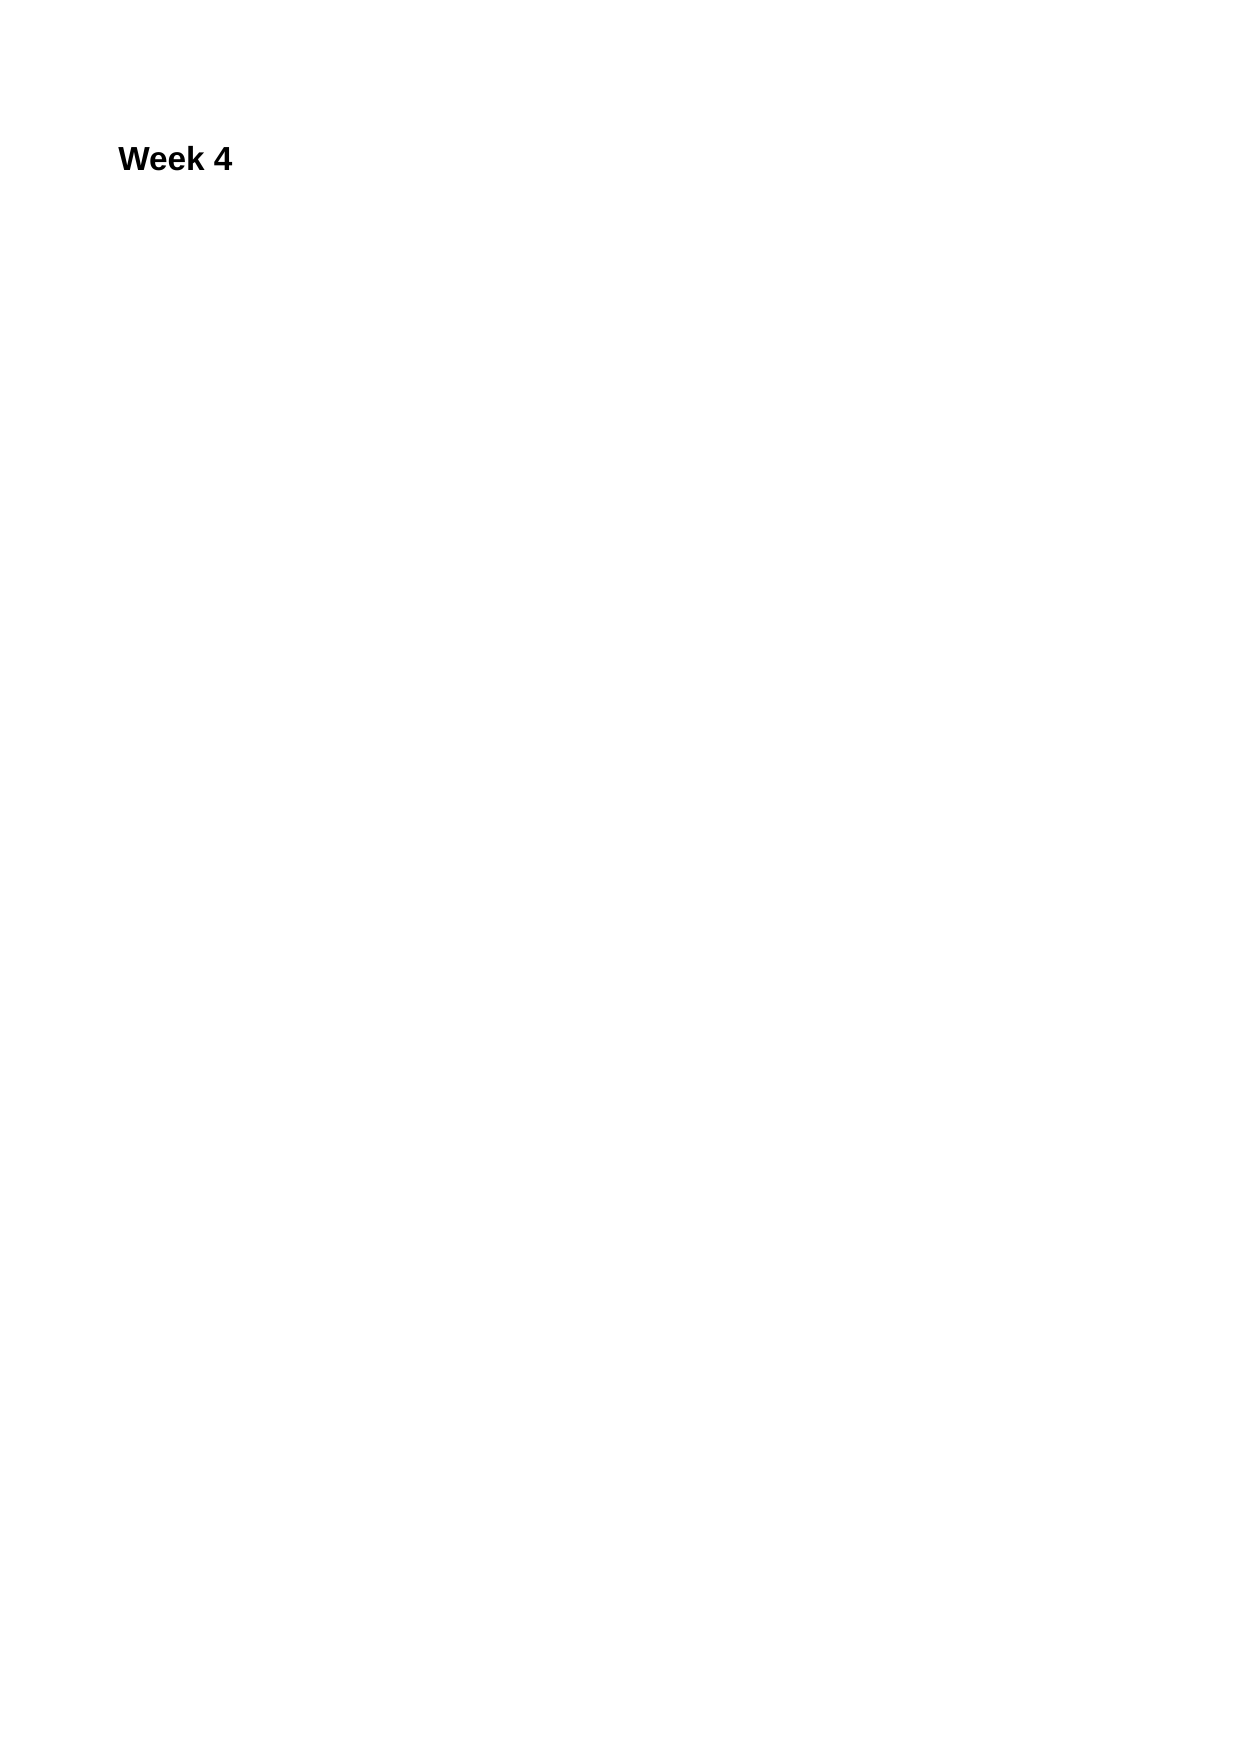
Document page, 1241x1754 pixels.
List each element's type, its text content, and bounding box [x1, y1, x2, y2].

subtitle Week 4 [118, 139, 1122, 177]
